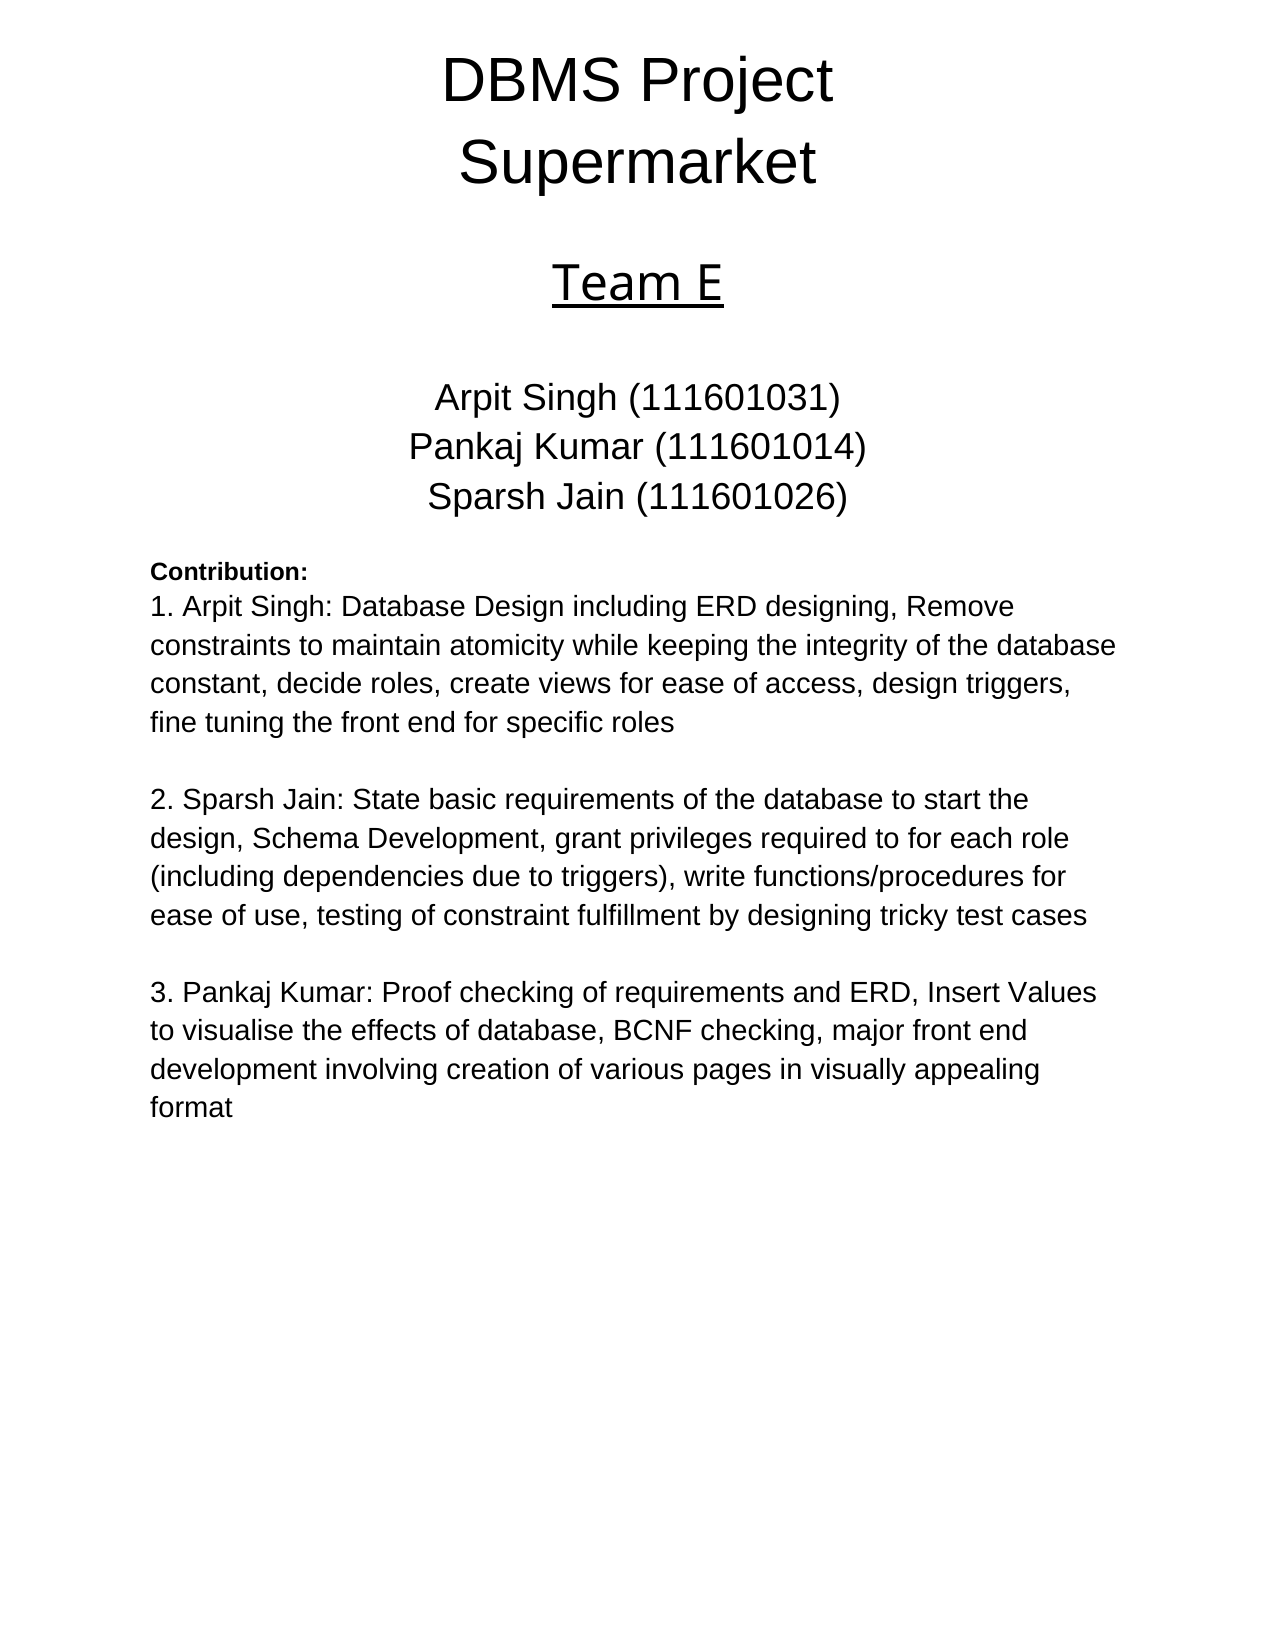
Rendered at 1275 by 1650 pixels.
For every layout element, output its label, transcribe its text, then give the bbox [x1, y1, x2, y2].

text 3. Pankaj Kumar: Proof checking of requirements and ERD, Insert Values to visualise the effects of database, BCNF checking, major front end development involving creation of various pages in visually appealing format [150, 975, 1125, 1124]
text 2. Sparsh Jain: State basic requirements of the database to start the design, Schema Development, grant privileges required to for each role (including dependencies due to triggers), write functions/procedures for ease of use, testing of constraint fulfillment by designing tricky test cases [150, 782, 1125, 931]
text Pankaj Kumar (111601014) [150, 424, 1125, 467]
text Team E [150, 247, 1125, 315]
text Arpit Singh (111601031) [150, 375, 1125, 418]
text Supermarket [150, 125, 1125, 197]
text Contribution: [150, 556, 1125, 585]
text Sparsh Jain (111601026) [150, 474, 1125, 517]
text 1. Arpit Singh: Database Design including ERD designing, Remove constraints to maintain atomicity while keeping the integrity of the database constant, decide roles, create views for ease of access, design triggers, fine tuning the front end for specific roles [150, 589, 1125, 739]
text DBMS Project [150, 42, 1125, 114]
